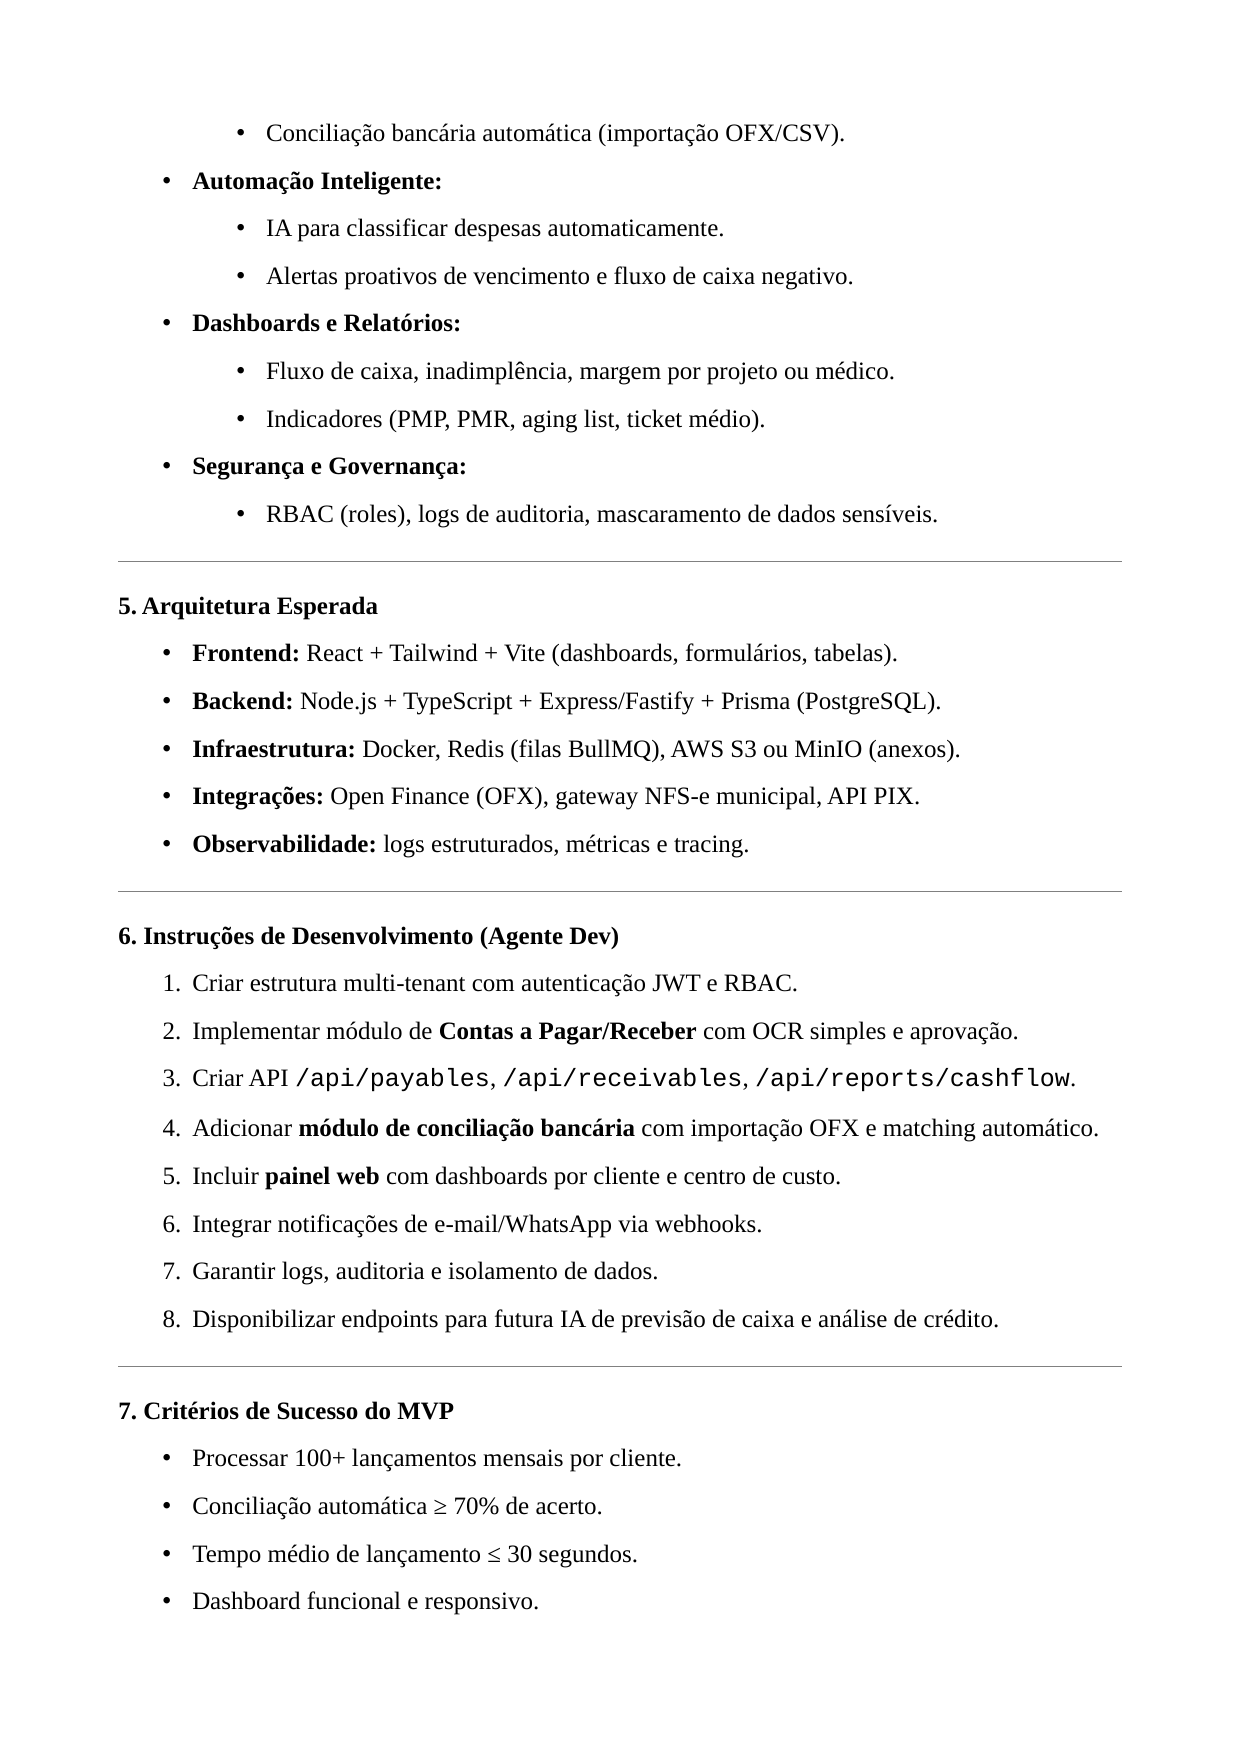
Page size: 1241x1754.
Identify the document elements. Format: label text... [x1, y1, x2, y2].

list Criar API /api/payables, /api/receivables, /api/reports/cashflow. [162, 1063, 1122, 1094]
list Dashboard funcional e responsivo. [162, 1586, 1122, 1615]
list Disponibilizar endpoints para futura IA de previsão de caixa e análise de crédito. [162, 1304, 1122, 1333]
list Frontend: React + Tailwind + Vite (dashboards, formulários, tabelas). [162, 638, 1122, 667]
list Automação Inteligente: [162, 166, 1122, 194]
list Backend: Node.js + TypeScript + Express/Fastify + Prisma (PostgreSQL). [162, 686, 1122, 715]
list Observabilidade: logs estruturados, métricas e tracing. [162, 829, 1122, 858]
list Adicionar módulo de conciliação bancária com importação OFX e matching automático. [162, 1113, 1122, 1142]
list RBAC (roles), logs de auditoria, mascaramento de dados sensíveis. [236, 499, 1122, 528]
text 6. Instruções de Desenvolvimento (Agente Dev) [118, 921, 1122, 949]
list Conciliação automática ≥ 70% de acerto. [162, 1491, 1122, 1520]
list Infraestrutura: Docker, Redis (filas BullMQ), AWS S3 ou MinIO (anexos). [162, 734, 1122, 762]
text 5. Arquitetura Esperada [118, 591, 1122, 619]
list Garantir logs, auditoria e isolamento de dados. [162, 1256, 1122, 1285]
list Implementar módulo de Contas a Pagar/Receber com OCR simples e aprovação. [162, 1016, 1122, 1045]
list Segurança e Governança: [162, 451, 1122, 480]
list Processar 100+ lançamentos mensais por cliente. [162, 1443, 1122, 1472]
list Integrações: Open Finance (OFX), gateway NFS-e municipal, API PIX. [162, 781, 1122, 810]
list Dashboards e Relatórios: [162, 308, 1122, 337]
list Indicadores (PMP, PMR, aging list, ticket médio). [236, 404, 1122, 432]
list Criar estrutura multi-tenant com autenticação JWT e RBAC. [162, 968, 1122, 997]
list IA para classificar despesas automaticamente. [236, 213, 1122, 242]
text 7. Critérios de Sucesso do MVP [118, 1396, 1122, 1424]
list Tempo médio de lançamento ≤ 30 segundos. [162, 1539, 1122, 1567]
list Integrar notificações de e-mail/WhatsApp via webhooks. [162, 1209, 1122, 1237]
list Alertas proativos de vencimento e fluxo de caixa negativo. [236, 261, 1122, 290]
list Fluxo de caixa, inadimplência, margem por projeto ou médico. [236, 356, 1122, 385]
list Incluir painel web com dashboards por cliente e centro de custo. [162, 1161, 1122, 1190]
list Conciliação bancária automática (importação OFX/CSV). [236, 118, 1122, 147]
